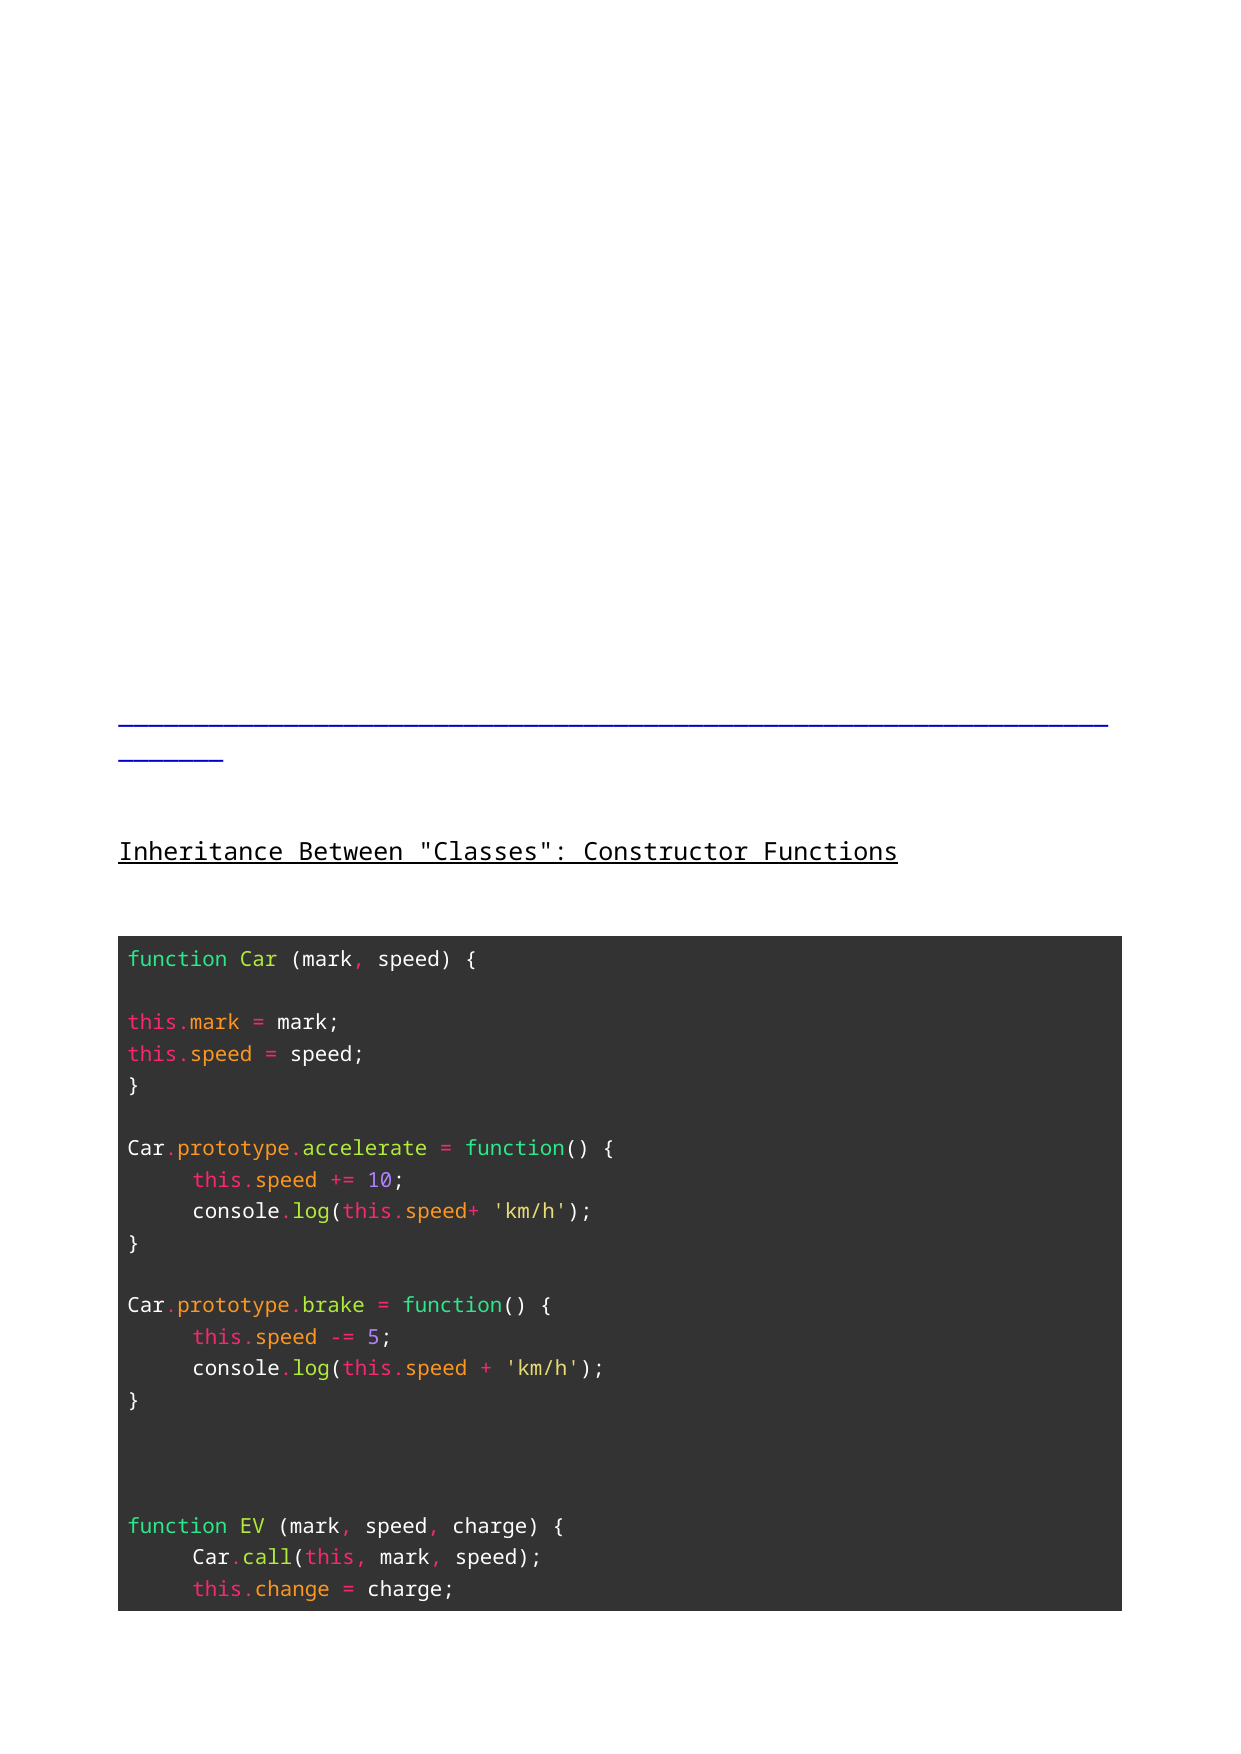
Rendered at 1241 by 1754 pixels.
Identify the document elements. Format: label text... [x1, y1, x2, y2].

text } [118, 1376, 1122, 1407]
text Inheritance Between "Classes": Constructor Functions [118, 833, 1122, 867]
text Car.prototype.accelerate = function() { [118, 1124, 1122, 1156]
text Car.prototype.brake = function() { [118, 1282, 1122, 1313]
text } [118, 1061, 1122, 1093]
text _________________________________________________________________________ [118, 697, 1122, 765]
text function EV (mark, speed, charge) { [118, 1502, 1122, 1533]
text this.speed = speed; [118, 1030, 1122, 1061]
text } [118, 1219, 1122, 1250]
text function Car (mark, speed) { [118, 936, 1122, 967]
text this.change = charge; [118, 1565, 1122, 1611]
text this.speed -= 5; [118, 1313, 1122, 1344]
text console.log(this.speed + 'km/h'); [118, 1344, 1122, 1376]
text console.log(this.speed+ 'km/h'); [118, 1187, 1122, 1219]
text this.speed += 10; [118, 1156, 1122, 1187]
text this.mark = mark; [118, 998, 1122, 1030]
text Car.call(this, mark, speed); [118, 1533, 1122, 1565]
